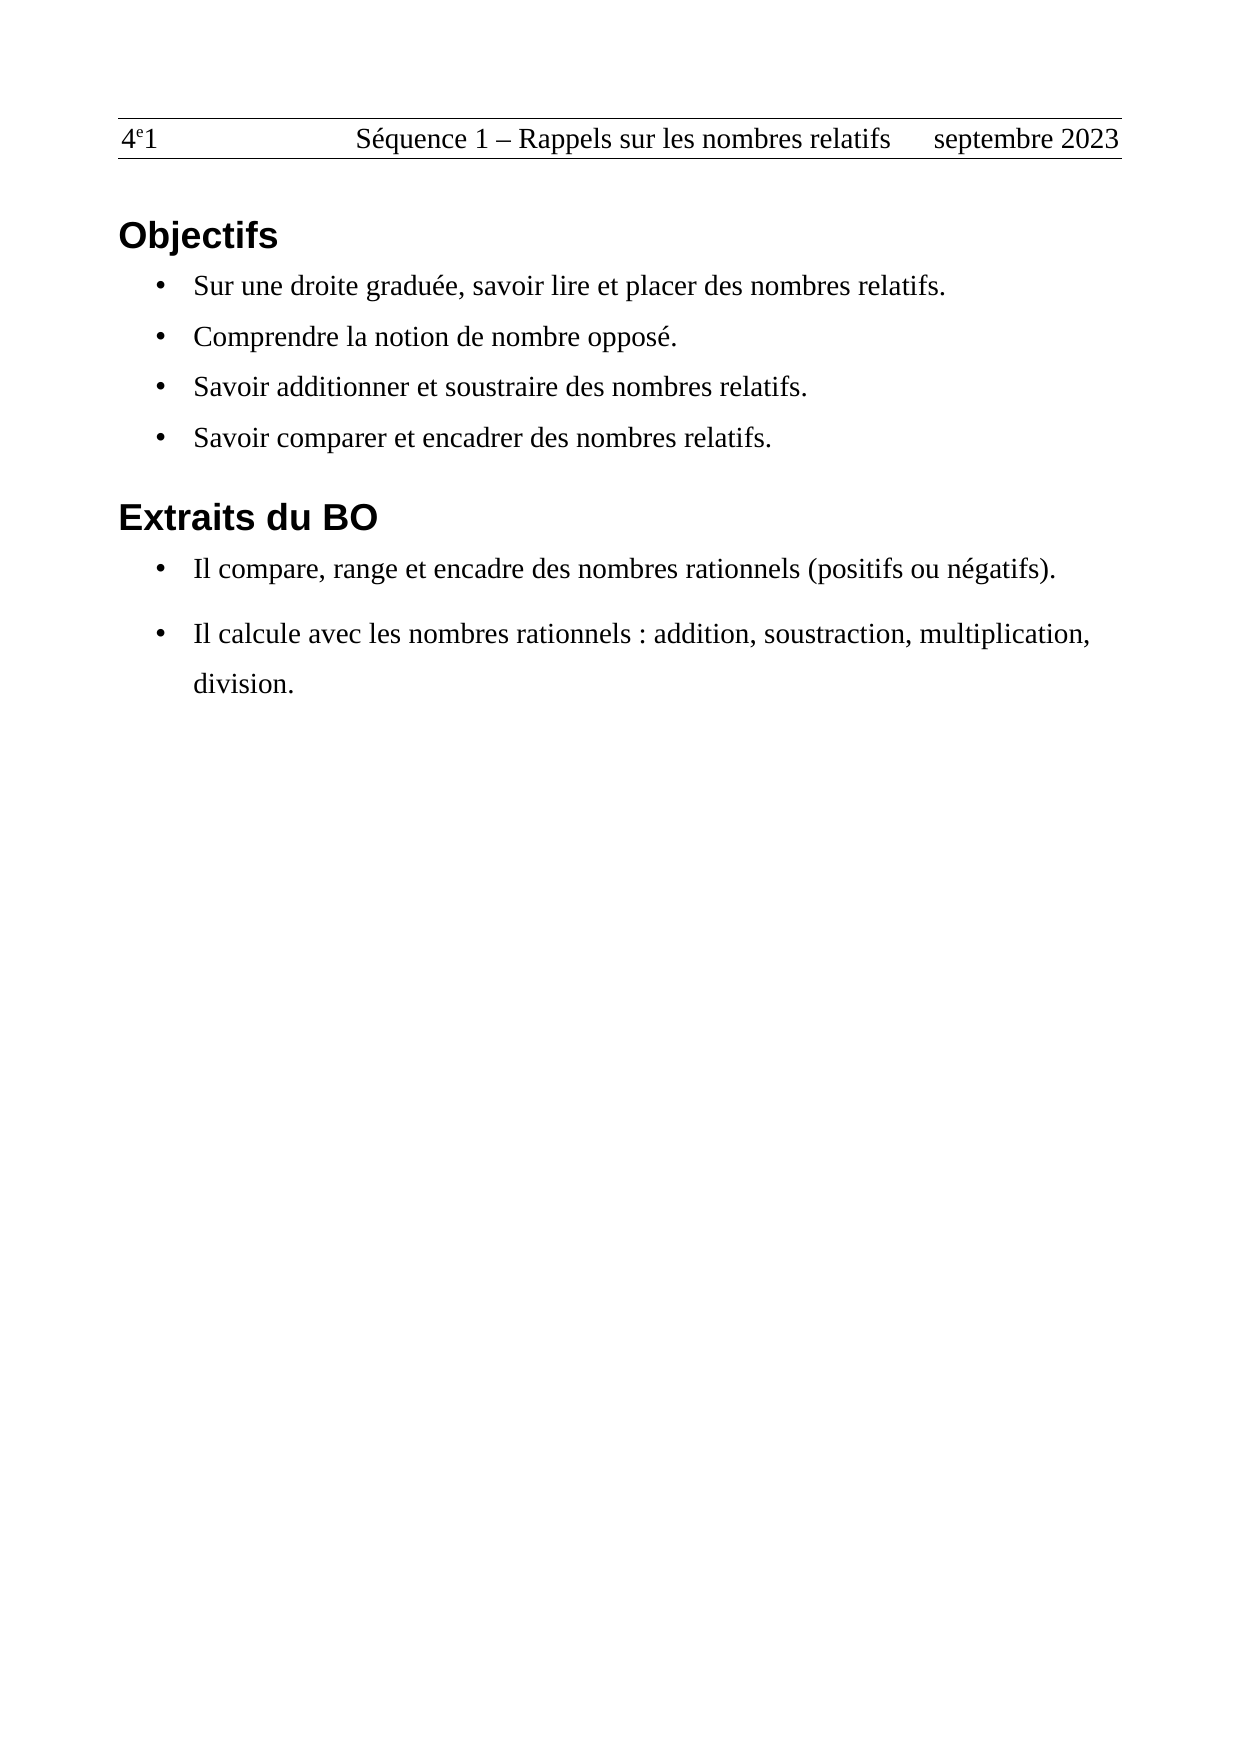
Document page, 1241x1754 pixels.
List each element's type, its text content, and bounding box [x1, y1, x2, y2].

list Sur une droite graduée, savoir lire et placer des nombres relatifs. [156, 268, 1122, 302]
list Comprendre la notion de nombre opposé. [156, 319, 1122, 353]
list Savoir additionner et soustraire des nombres relatifs. [156, 369, 1122, 403]
subtitle Objectifs [118, 213, 1122, 256]
subtitle Extraits du BO [118, 495, 1122, 538]
list Savoir comparer et encadrer des nombres relatifs. [156, 420, 1122, 453]
list Il compare, range et encadre des nombres rationnels (positifs ou négatifs). [156, 551, 1122, 584]
list Il calcule avec les nombres rationnels : addition, soustraction, multiplication, division. [156, 616, 1122, 700]
